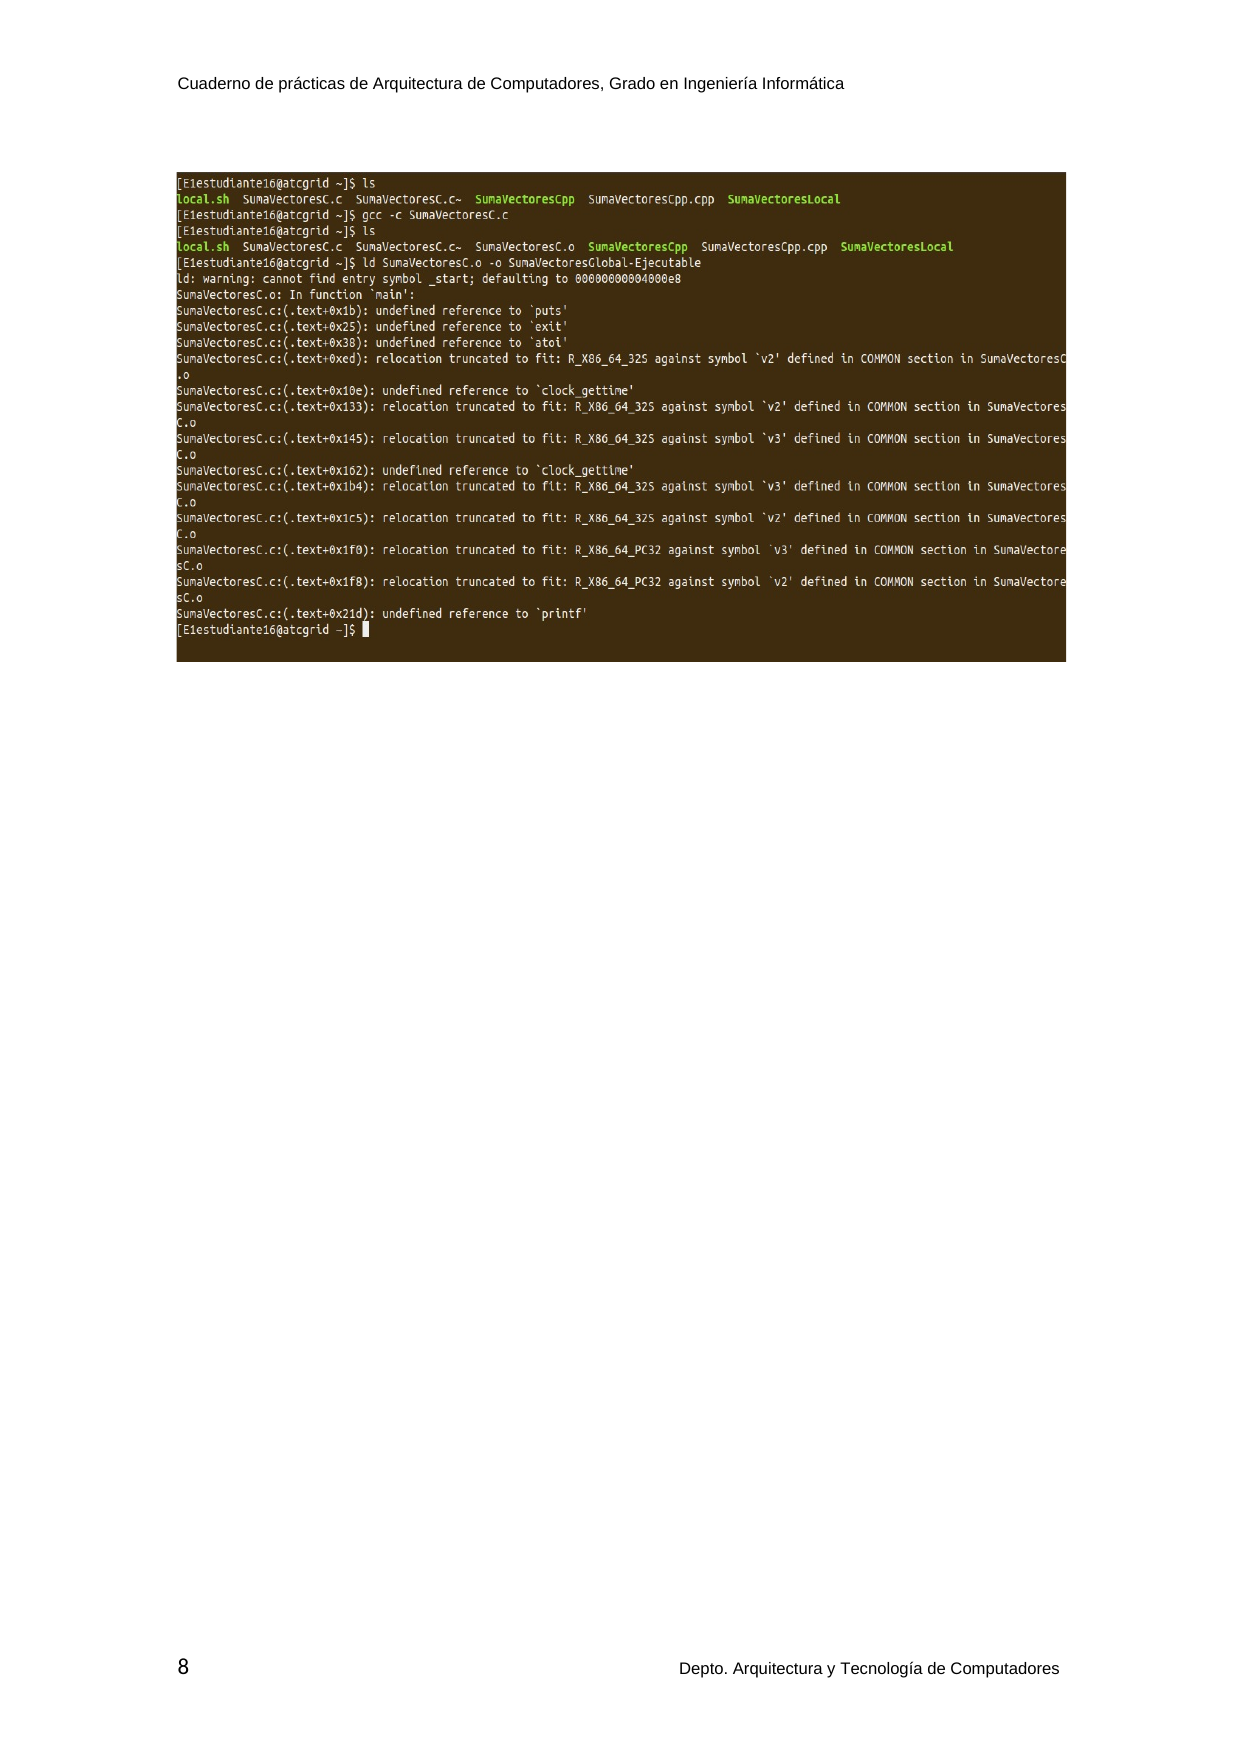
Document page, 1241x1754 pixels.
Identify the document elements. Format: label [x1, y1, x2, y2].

picture [176, 172, 1067, 662]
